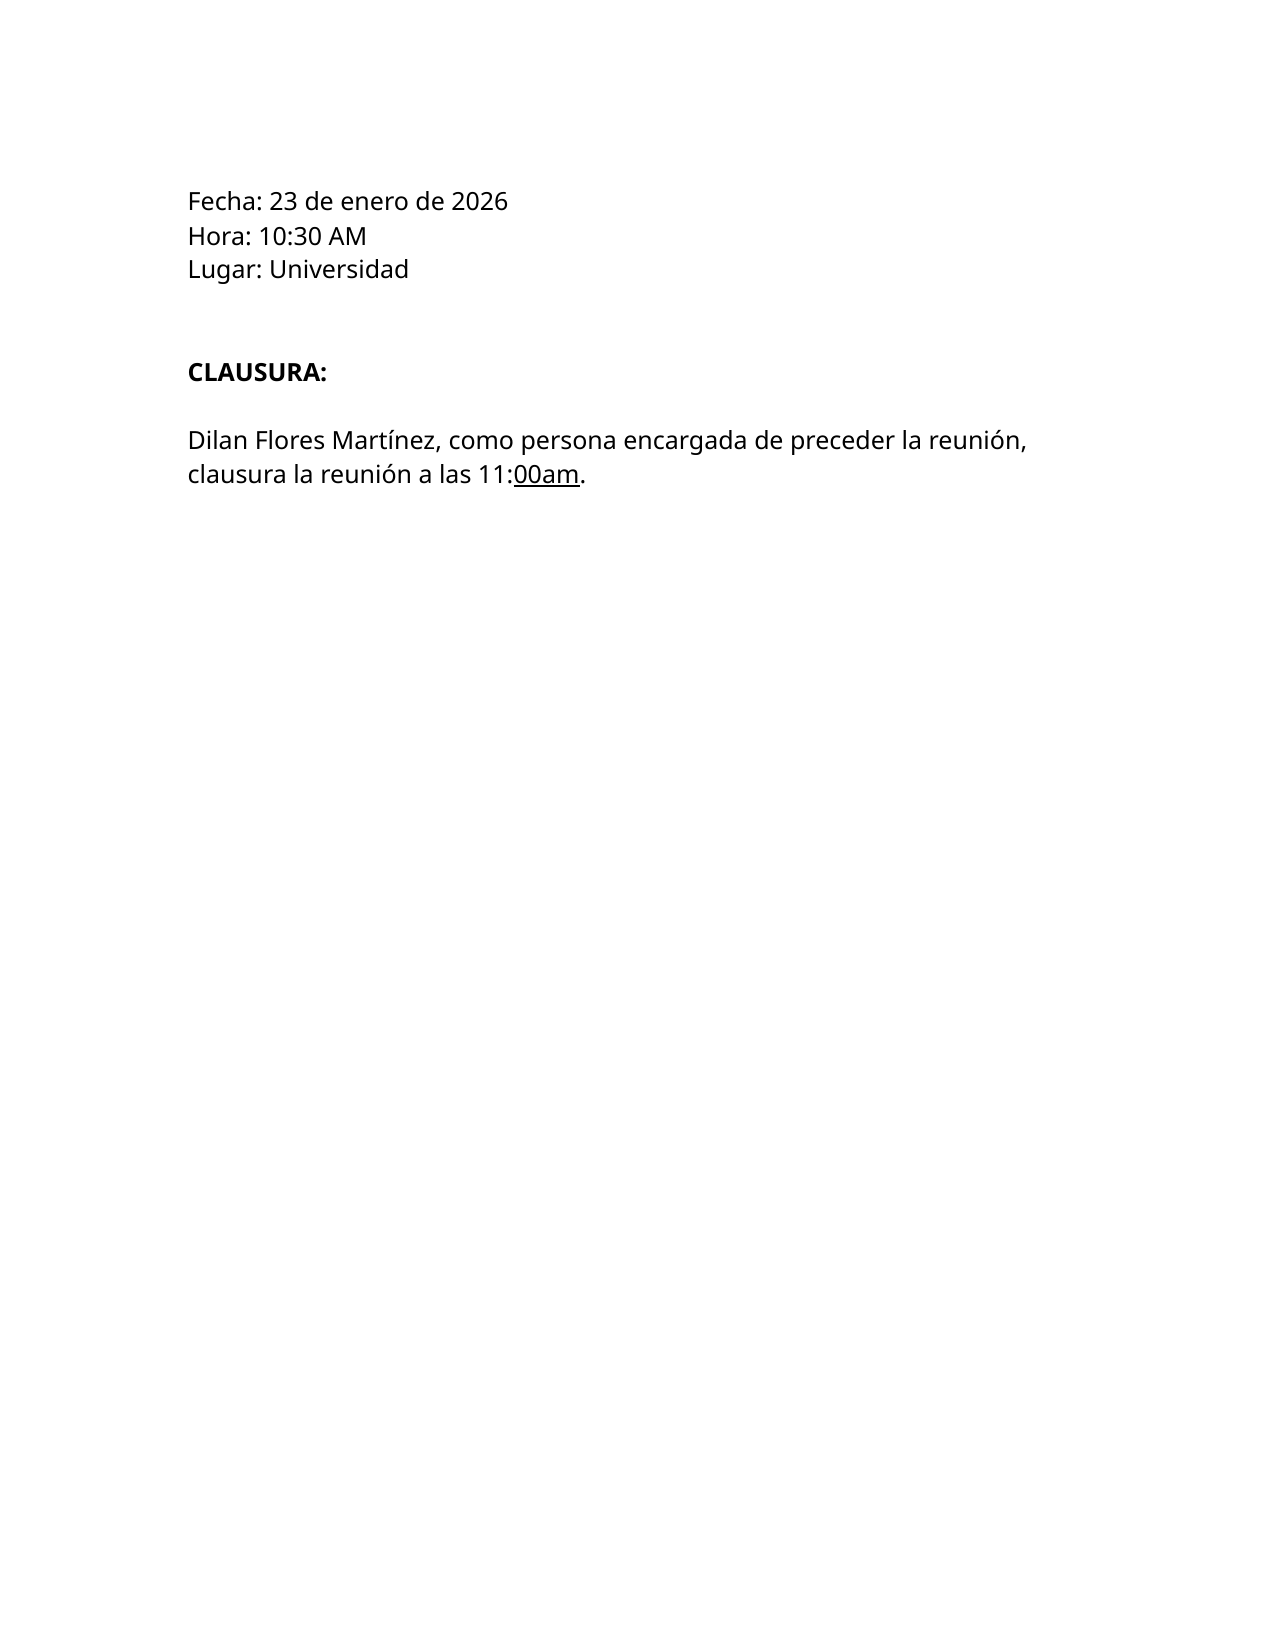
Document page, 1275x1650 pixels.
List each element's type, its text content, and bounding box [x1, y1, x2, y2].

text Fecha: 23 de enero de 2026 [187, 184, 1087, 218]
text Hora: 10:30 AM [187, 218, 1087, 252]
text Dilan Flores Martínez, como persona encargada de preceder la reunión, clausura la reunión a las 11:00am. [187, 422, 1087, 491]
text CLAUSURA: [187, 354, 1087, 388]
text Lugar: Universidad [187, 252, 1087, 286]
